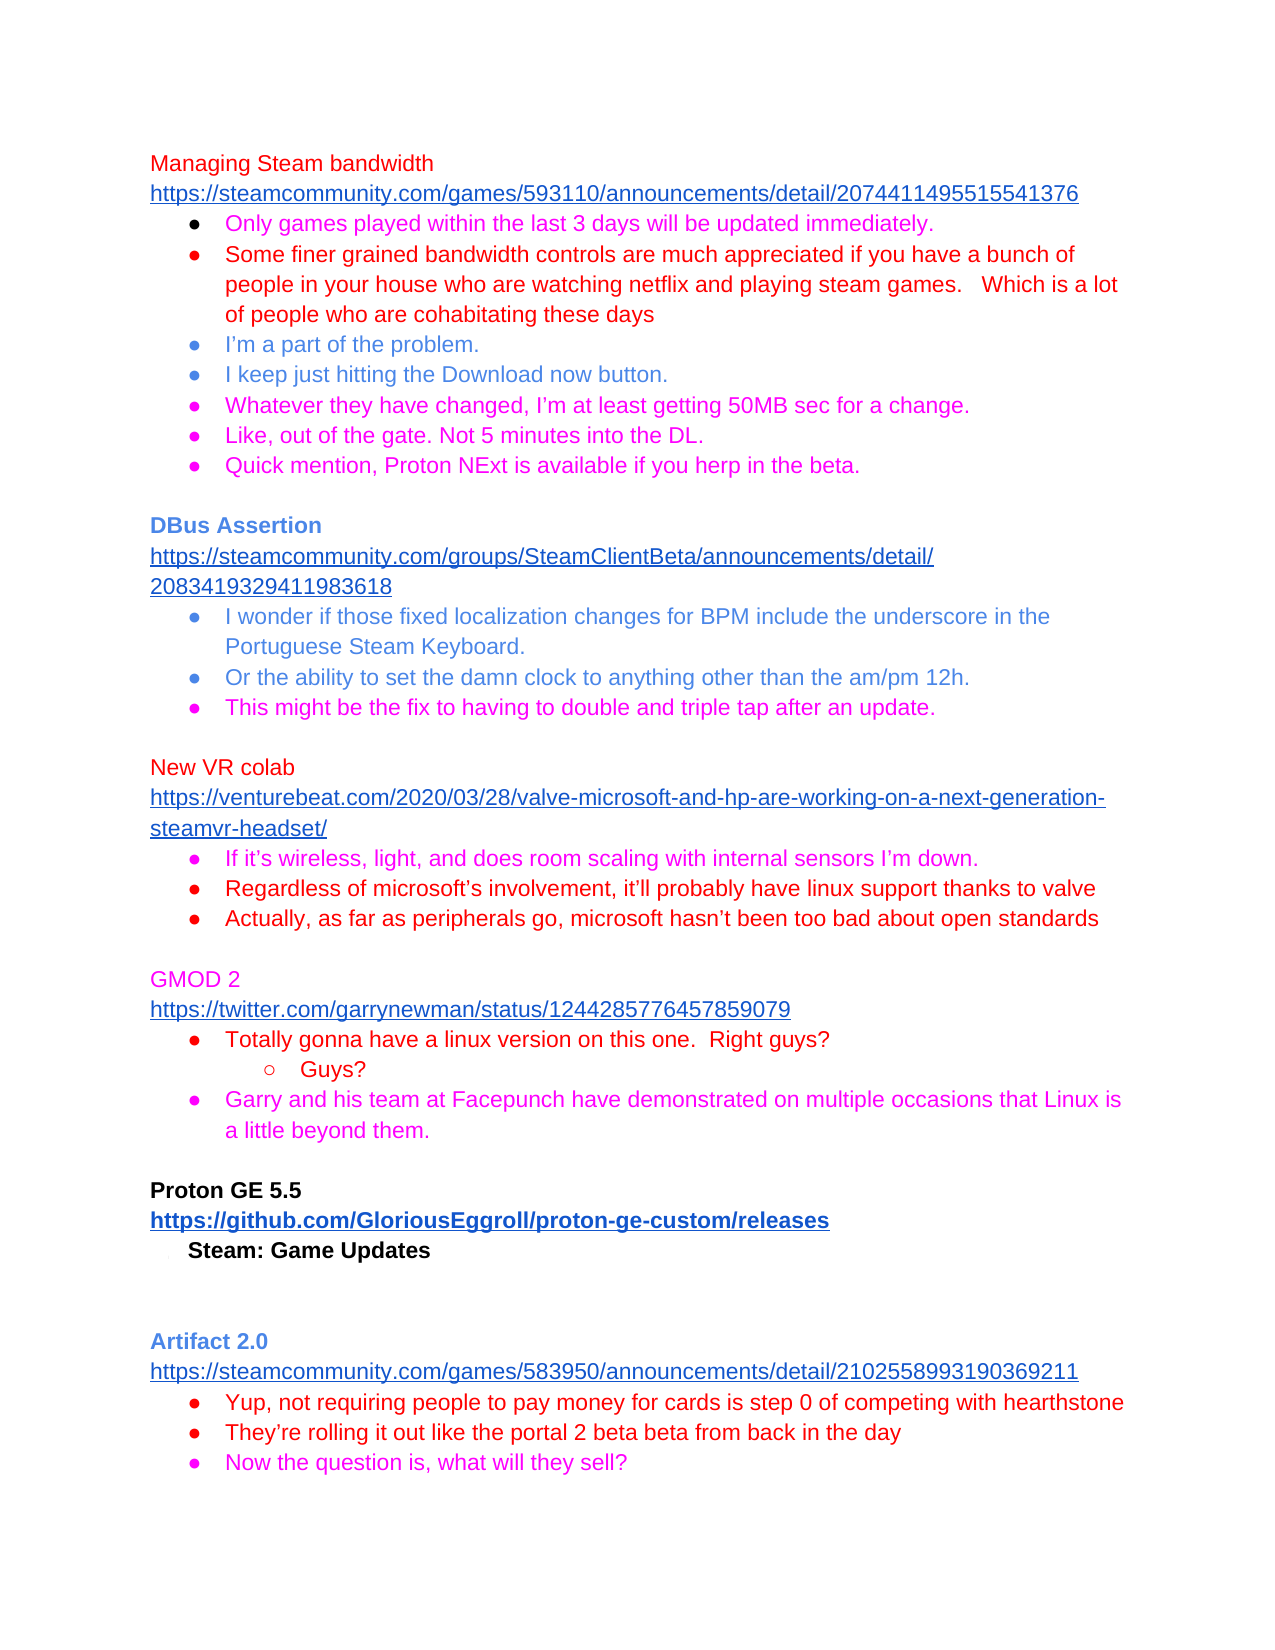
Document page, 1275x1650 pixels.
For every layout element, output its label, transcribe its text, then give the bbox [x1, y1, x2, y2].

text Managing Steam bandwidth [150, 150, 1125, 176]
text https://steamcommunity.com/games/583950/announcements/detail/2102558993190369211 [150, 1358, 1125, 1385]
text https://github.com/GloriousEggroll/proton-ge-custom/releases [150, 1207, 1125, 1234]
text DBus Assertion [150, 512, 1125, 539]
list Now the question is, what will they sell? [187, 1449, 1125, 1475]
text Proton GE 5.5 [150, 1177, 1125, 1203]
list Or the ability to set the damn clock to anything other than the am/pm 12h. [187, 663, 1125, 690]
list Yup, not requiring people to pay money for cards is step 0 of competing with hearthstone [187, 1388, 1125, 1415]
text Artifact 2.0 [150, 1328, 1125, 1354]
list Actually, as far as peripherals go, microsoft hasn’t been too bad about open standards [187, 905, 1125, 932]
list Guys? [262, 1056, 1125, 1083]
list Whatever they have changed, I’m at least getting 50MB sec for a change. [187, 392, 1125, 418]
text https://steamcommunity.com/games/593110/announcements/detail/2074411495515541376 [150, 180, 1125, 207]
text https://twitter.com/garrynewman/status/1244285776457859079 [150, 996, 1125, 1022]
list Totally gonna have a linux version on this one. Right guys? [187, 1026, 1125, 1052]
list They’re rolling it out like the portal 2 beta beta from back in the day [187, 1419, 1125, 1445]
text GMOD 2 [150, 966, 1125, 992]
text https://venturebeat.com/2020/03/28/valve-microsoft-and-hp-are-working-on-a-next-generation-steamvr-headset/ [150, 784, 1125, 841]
list I wonder if those fixed localization changes for BPM include the underscore in the Portuguese Steam Keyboard. [187, 603, 1125, 660]
list I’m a part of the problem. [187, 331, 1125, 358]
text Steam: Game Updates [150, 1237, 1125, 1264]
list Only games played within the last 3 days will be updated immediately. [187, 210, 1125, 237]
list I keep just hitting the Download now button. [187, 361, 1125, 388]
list Regardless of microsoft’s involvement, it’ll probably have linux support thanks to valve [187, 875, 1125, 901]
list If it’s wireless, light, and does room scaling with internal sensors I’m down. [187, 845, 1125, 871]
list Garry and his team at Facepunch have demonstrated on multiple occasions that Linux is a little beyond them. [187, 1086, 1125, 1143]
text https://steamcommunity.com/groups/SteamClientBeta/announcements/detail/2083419329411983618 [150, 543, 1125, 599]
list Some finer grained bandwidth controls are much appreciated if you have a bunch of people in your house who are watching netflix and playing steam games. Which is a lot of people who are cohabitating these days [187, 241, 1125, 327]
list This might be the fix to having to double and triple tap after an update. [187, 694, 1125, 720]
list Like, out of the gate. Not 5 minutes into the DL. [187, 422, 1125, 448]
list Quick mention, Proton NExt is available if you herp in the beta. [187, 452, 1125, 478]
text New VR colab [150, 754, 1125, 781]
